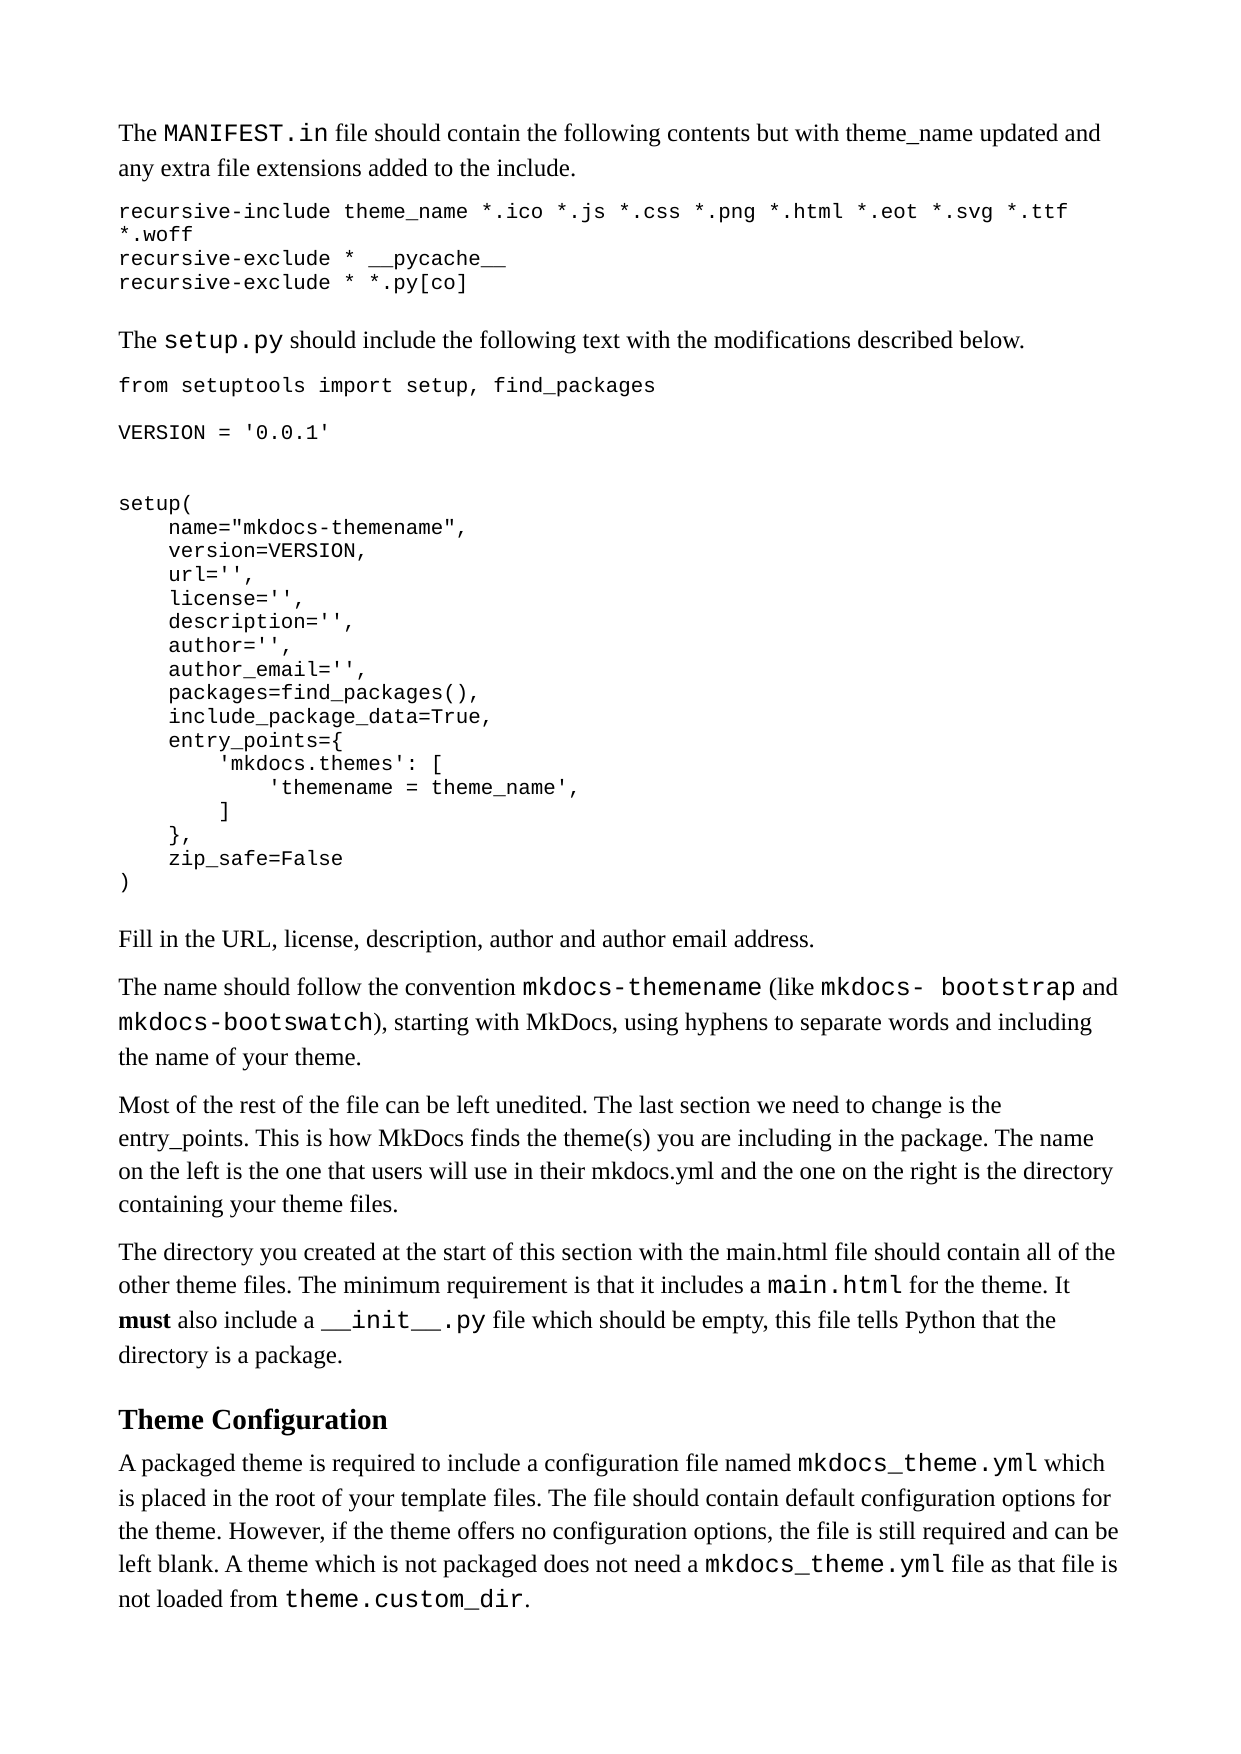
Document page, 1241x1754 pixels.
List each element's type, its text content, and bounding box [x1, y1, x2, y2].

subtitle Theme Configuration [118, 1402, 1122, 1436]
text url='', [118, 564, 1122, 588]
text license='', [118, 588, 1122, 611]
text The directory you created at the start of this section with the main.html file should contain all of the other theme files. The minimum requirement is that it includes a main.html for the theme. It must also include a __init__.py file which should be empty, this file tells Python that the directory is a package. [118, 1237, 1122, 1369]
text name="mkdocs-themename", [118, 517, 1122, 540]
text Fill in the URL, license, description, author and author email address. [118, 924, 1122, 953]
text 'themename = theme_name', [118, 777, 1122, 801]
text version=VERSION, [118, 540, 1122, 564]
text The setup.py should include the following text with the modifications described below. [118, 325, 1122, 356]
text recursive-exclude * *.py[co] [118, 272, 1122, 295]
text recursive-exclude * __pycache__ [118, 248, 1122, 272]
text packages=find_packages(), [118, 682, 1122, 706]
text VERSION = '0.0.1' [118, 422, 1122, 446]
text setup( [118, 493, 1122, 517]
text author='', [118, 635, 1122, 659]
text description='', [118, 611, 1122, 635]
text include_package_data=True, [118, 706, 1122, 729]
text from setuptools import setup, find_packages [118, 375, 1122, 398]
text author_email='', [118, 659, 1122, 682]
text Most of the rest of the file can be left unedited. The last section we need to change is the entry_points. This is how MkDocs finds the theme(s) you are including in the package. The name on the left is the one that users will use in their mkdocs.yml and the one on the right is the directory containing your theme files. [118, 1090, 1122, 1218]
text 'mkdocs.themes': [ [118, 753, 1122, 777]
text ] [118, 801, 1122, 824]
text entry_points={ [118, 729, 1122, 753]
text recursive-include theme_name *.ico *.js *.css *.png *.html *.eot *.svg *.ttf *.woff [118, 201, 1122, 248]
text zip_safe=False [118, 848, 1122, 871]
text ) [118, 871, 1122, 895]
text The name should follow the convention mkdocs-themename (like mkdocs- bootstrap and mkdocs-bootswatch), starting with MkDocs, using hyphens to separate words and including the name of your theme. [118, 972, 1122, 1071]
text The MANIFEST.in file should contain the following contents but with theme_name updated and any extra file extensions added to the include. [118, 118, 1122, 182]
text }, [118, 824, 1122, 848]
text A packaged theme is required to include a configuration file named mkdocs_theme.yml which is placed in the root of your template files. The file should contain default configuration options for the theme. However, if the theme offers no configuration options, the file is still required and can be left blank. A theme which is not packaged does not need a mkdocs_theme.yml file as that file is not loaded from theme.custom_dir. [118, 1448, 1122, 1615]
